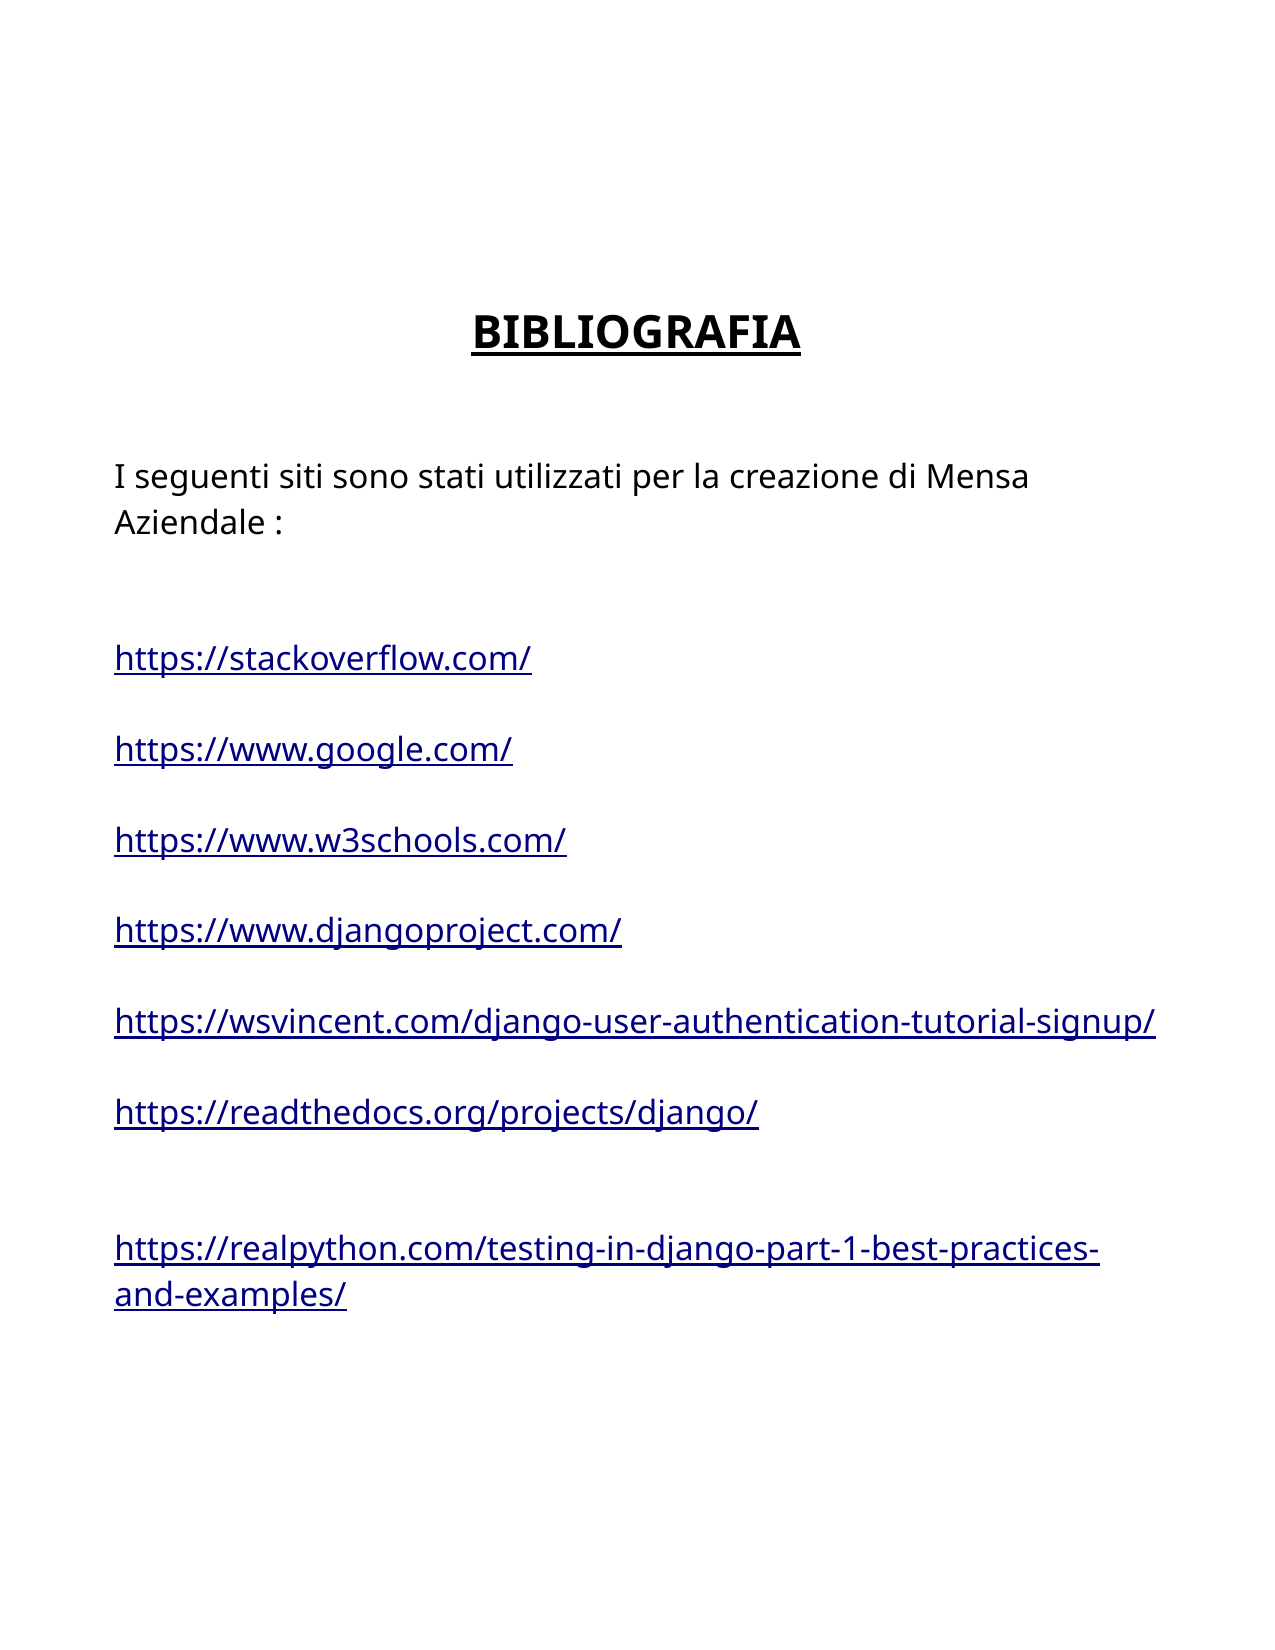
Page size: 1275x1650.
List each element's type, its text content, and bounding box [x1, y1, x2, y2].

text https://readthedocs.org/projects/django/ [114, 1089, 1158, 1134]
text https://www.djangoproject.com/ [114, 907, 1158, 953]
text https://stackoverflow.com/ [114, 635, 1158, 680]
text BIBLIOGRAFIA [114, 300, 1158, 362]
text I seguenti siti sono stati utilizzati per la creazione di Mensa Aziendale : [114, 453, 1158, 544]
text https://www.google.com/ [114, 726, 1158, 771]
text https://realpython.com/testing-in-django-part-1-best-practices-and-examples/ [114, 1225, 1158, 1316]
text https://wsvincent.com/django-user-authentication-tutorial-signup/ [114, 998, 1158, 1043]
text https://www.w3schools.com/ [114, 816, 1158, 862]
